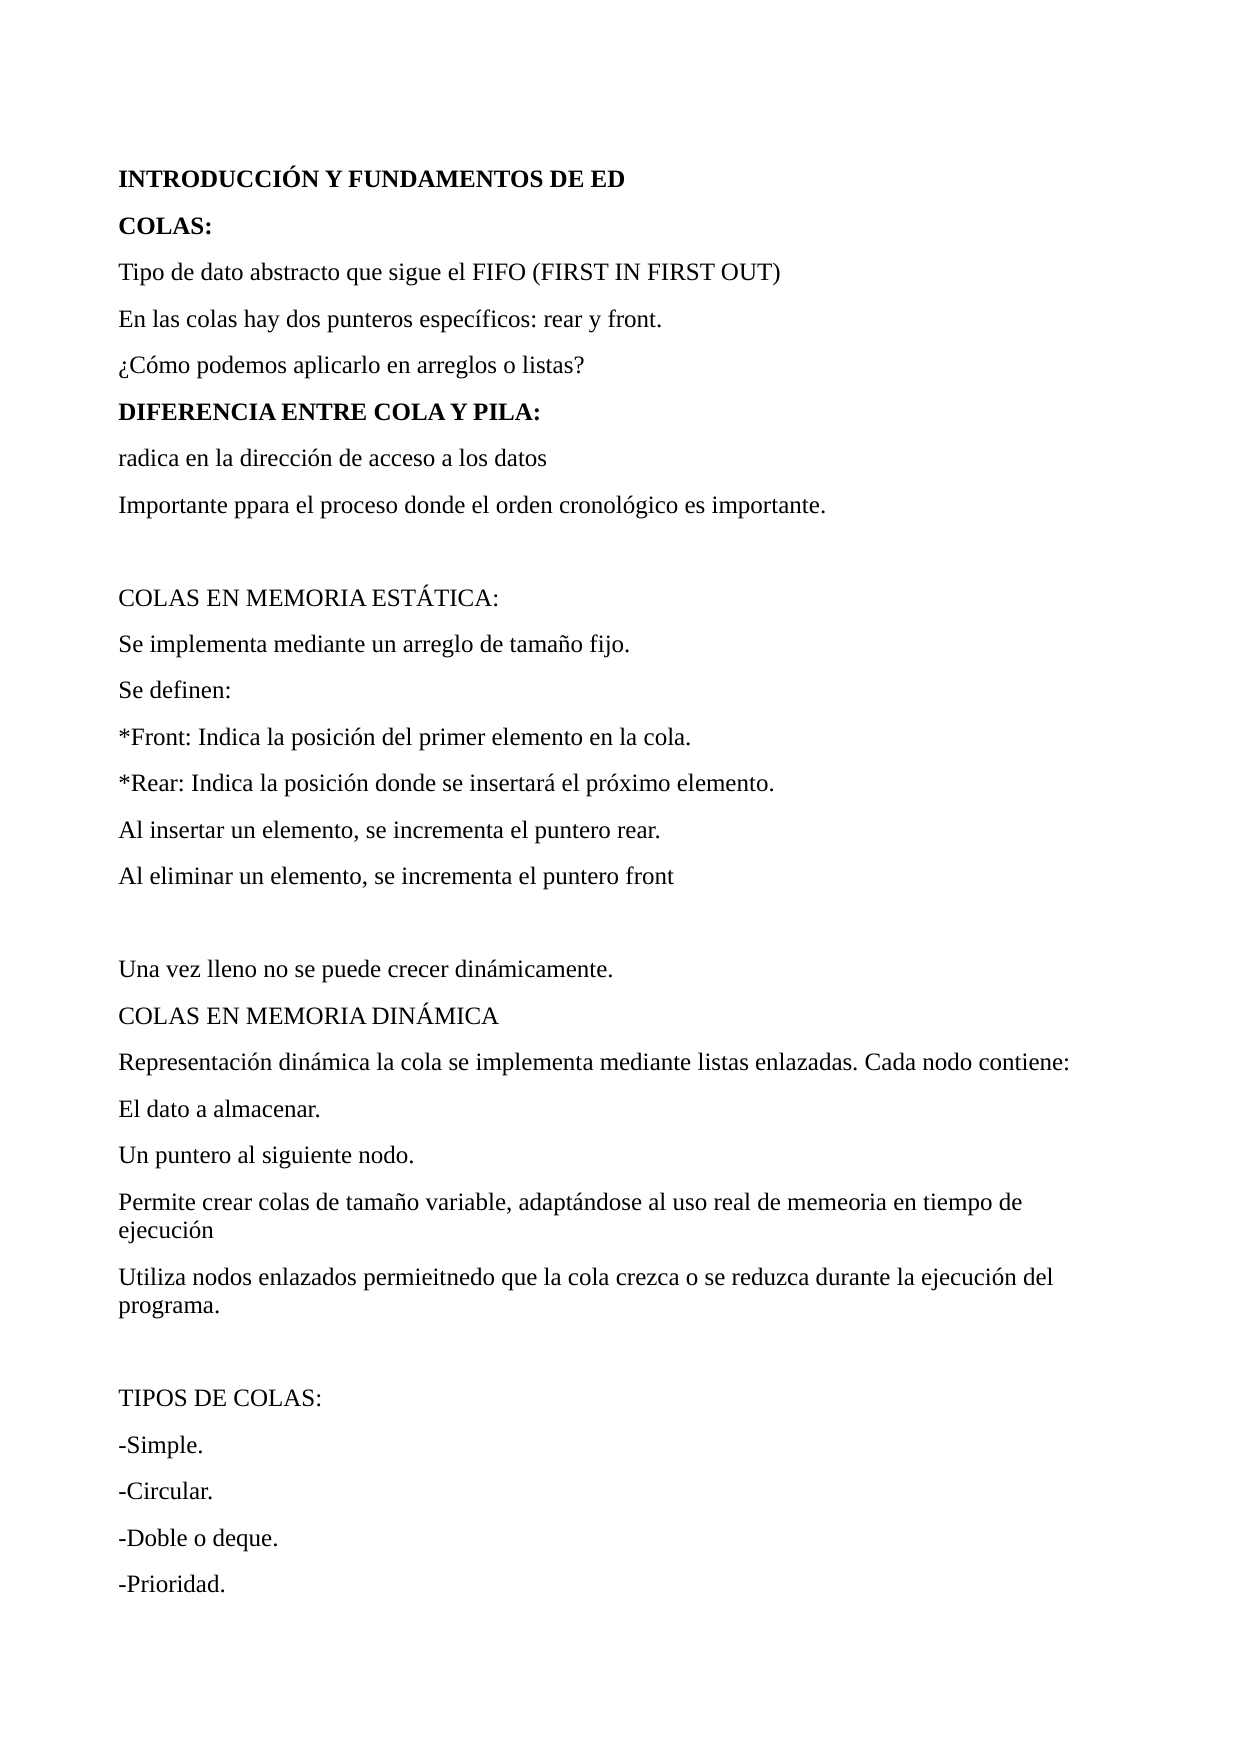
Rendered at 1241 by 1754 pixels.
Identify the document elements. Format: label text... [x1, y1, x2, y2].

text Importante ppara el proceso donde el orden cronológico es importante. [118, 490, 1122, 518]
text COLAS: [118, 211, 1122, 240]
text -Doble o deque. [118, 1523, 1122, 1552]
text -Circular. [118, 1476, 1122, 1505]
text Al insertar un elemento, se incrementa el puntero rear. [118, 815, 1122, 844]
text *Rear: Indica la posición donde se insertará el próximo elemento. [118, 768, 1122, 797]
text TIPOS DE COLAS: [118, 1383, 1122, 1412]
text Utiliza nodos enlazados permieitnedo que la cola crezca o se reduzca durante la ejecución del programa. [118, 1262, 1122, 1319]
text -Simple. [118, 1430, 1122, 1459]
text Se implementa mediante un arreglo de tamaño fijo. [118, 629, 1122, 658]
text Un puntero al siguiente nodo. [118, 1140, 1122, 1169]
text COLAS EN MEMORIA ESTÁTICA: [118, 583, 1122, 611]
text radica en la dirección de acceso a los datos [118, 443, 1122, 472]
text INTRODUCCIÓN Y FUNDAMENTOS DE ED [118, 164, 1122, 193]
text El dato a almacenar. [118, 1094, 1122, 1122]
text En las colas hay dos punteros específicos: rear y front. [118, 304, 1122, 333]
text ¿Cómo podemos aplicarlo en arreglos o listas? [118, 350, 1122, 379]
text Permite crear colas de tamaño variable, adaptándose al uso real de memeoria en tiempo de ejecución [118, 1187, 1122, 1244]
text -Prioridad. [118, 1569, 1122, 1598]
text COLAS EN MEMORIA DINÁMICA [118, 1001, 1122, 1029]
text Una vez lleno no se puede crecer dinámicamente. [118, 954, 1122, 983]
text Al eliminar un elemento, se incrementa el puntero front [118, 861, 1122, 890]
text DIFERENCIA ENTRE COLA Y PILA: [118, 397, 1122, 426]
text *Front: Indica la posición del primer elemento en la cola. [118, 722, 1122, 751]
text Se definen: [118, 676, 1122, 704]
text Tipo de dato abstracto que sigue el FIFO (FIRST IN FIRST OUT) [118, 257, 1122, 286]
text Representación dinámica la cola se implementa mediante listas enlazadas. Cada nodo contiene: [118, 1047, 1122, 1076]
